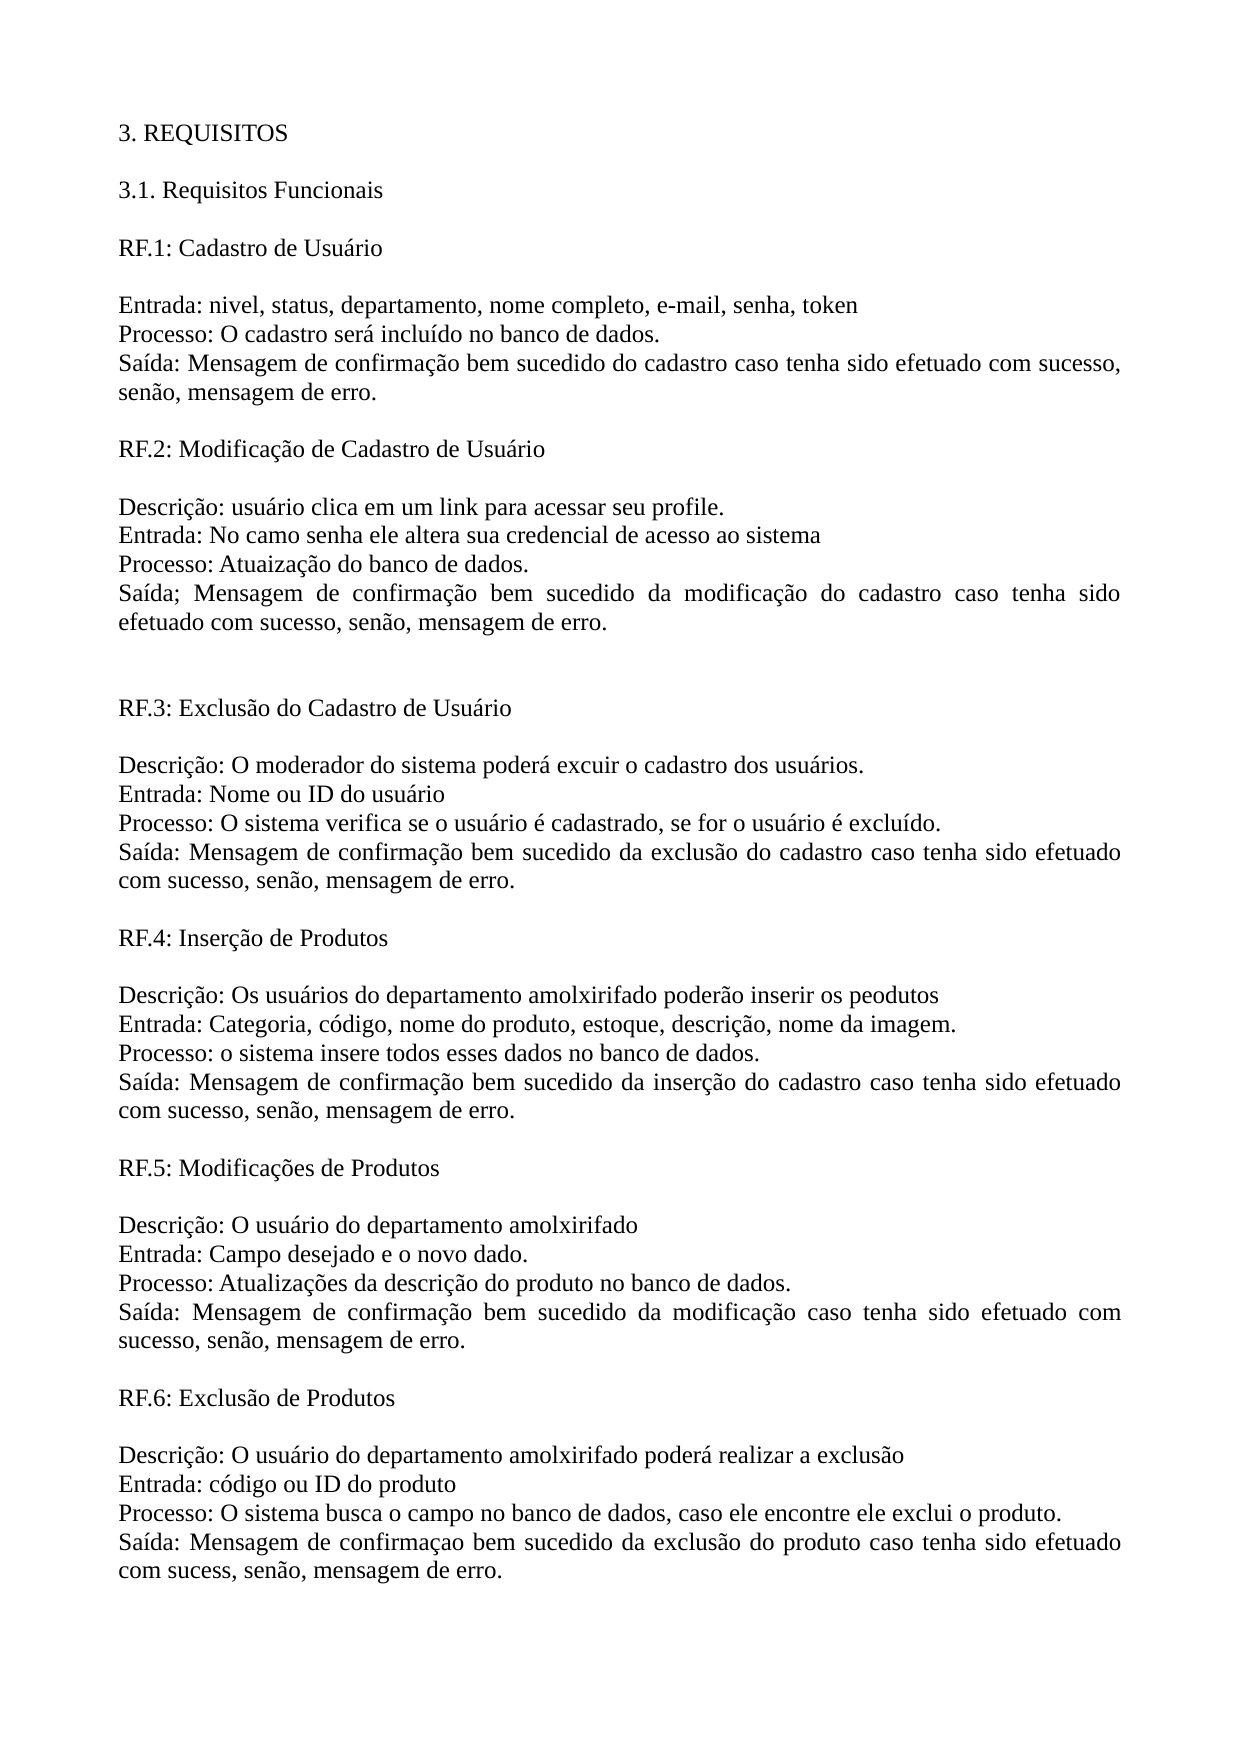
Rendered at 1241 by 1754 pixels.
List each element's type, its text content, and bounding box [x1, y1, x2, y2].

text Descrição: O usuário do departamento amolxirifado [118, 1211, 1122, 1239]
text Processo: O cadastro será incluído no banco de dados. [118, 319, 1122, 348]
text Descrição: Os usuários do departamento amolxirifado poderão inserir os peodutos [118, 981, 1122, 1009]
text Saída: Mensagem de confirmação bem sucedido do cadastro caso tenha sido efetuado com sucesso, senão, mensagem de erro. [118, 348, 1122, 406]
text Processo: O sistema busca o campo no banco de dados, caso ele encontre ele exclui o produto. [118, 1498, 1122, 1527]
text RF.3: Exclusão do Cadastro de Usuário [118, 693, 1122, 722]
text Saída: Mensagem de confirmação bem sucedido da exclusão do cadastro caso tenha sido efetuado com sucesso, senão, mensagem de erro. [118, 837, 1122, 894]
text 3.1. Requisitos Funcionais [118, 176, 1122, 204]
text Processo: o sistema insere todos esses dados no banco de dados. [118, 1038, 1122, 1067]
text 3. REQUISITOS [118, 118, 1122, 147]
text RF.4: Inserção de Produtos [118, 923, 1122, 952]
text Saída: Mensagem de confirmação bem sucedido da inserção do cadastro caso tenha sido efetuado com sucesso, senão, mensagem de erro. [118, 1067, 1122, 1124]
text Processo: Atualizações da descrição do produto no banco de dados. [118, 1268, 1122, 1297]
text Entrada: Campo desejado e o novo dado. [118, 1239, 1122, 1268]
text Processo: Atuaização do banco de dados. [118, 549, 1122, 578]
text Entrada: Nome ou ID do usuário [118, 779, 1122, 808]
text Entrada: No camo senha ele altera sua credencial de acesso ao sistema [118, 521, 1122, 549]
text RF.5: Modificações de Produtos [118, 1153, 1122, 1182]
text Descrição: O usuário do departamento amolxirifado poderá realizar a exclusão [118, 1441, 1122, 1469]
text Entrada: nivel, status, departamento, nome completo, e-mail, senha, token [118, 291, 1122, 319]
text RF.1: Cadastro de Usuário [118, 233, 1122, 262]
text Saída: Mensagem de confirmação bem sucedido da modificação caso tenha sido efetuado com sucesso, senão, mensagem de erro. [118, 1297, 1122, 1354]
text Descrição: O moderador do sistema poderá excuir o cadastro dos usuários. [118, 751, 1122, 779]
text RF.2: Modificação de Cadastro de Usuário [118, 434, 1122, 463]
text Entrada: Categoria, código, nome do produto, estoque, descrição, nome da imagem. [118, 1009, 1122, 1038]
text Entrada: código ou ID do produto [118, 1469, 1122, 1498]
text Descrição: usuário clica em um link para acessar seu profile. [118, 492, 1122, 521]
text RF.6: Exclusão de Produtos [118, 1383, 1122, 1412]
text Processo: O sistema verifica se o usuário é cadastrado, se for o usuário é excluído. [118, 808, 1122, 837]
text Saída; Mensagem de confirmação bem sucedido da modificação do cadastro caso tenha sido efetuado com sucesso, senão, mensagem de erro. [118, 578, 1122, 636]
text Saída: Mensagem de confirmaçao bem sucedido da exclusão do produto caso tenha sido efetuado com sucess, senão, mensagem de erro. [118, 1527, 1122, 1584]
